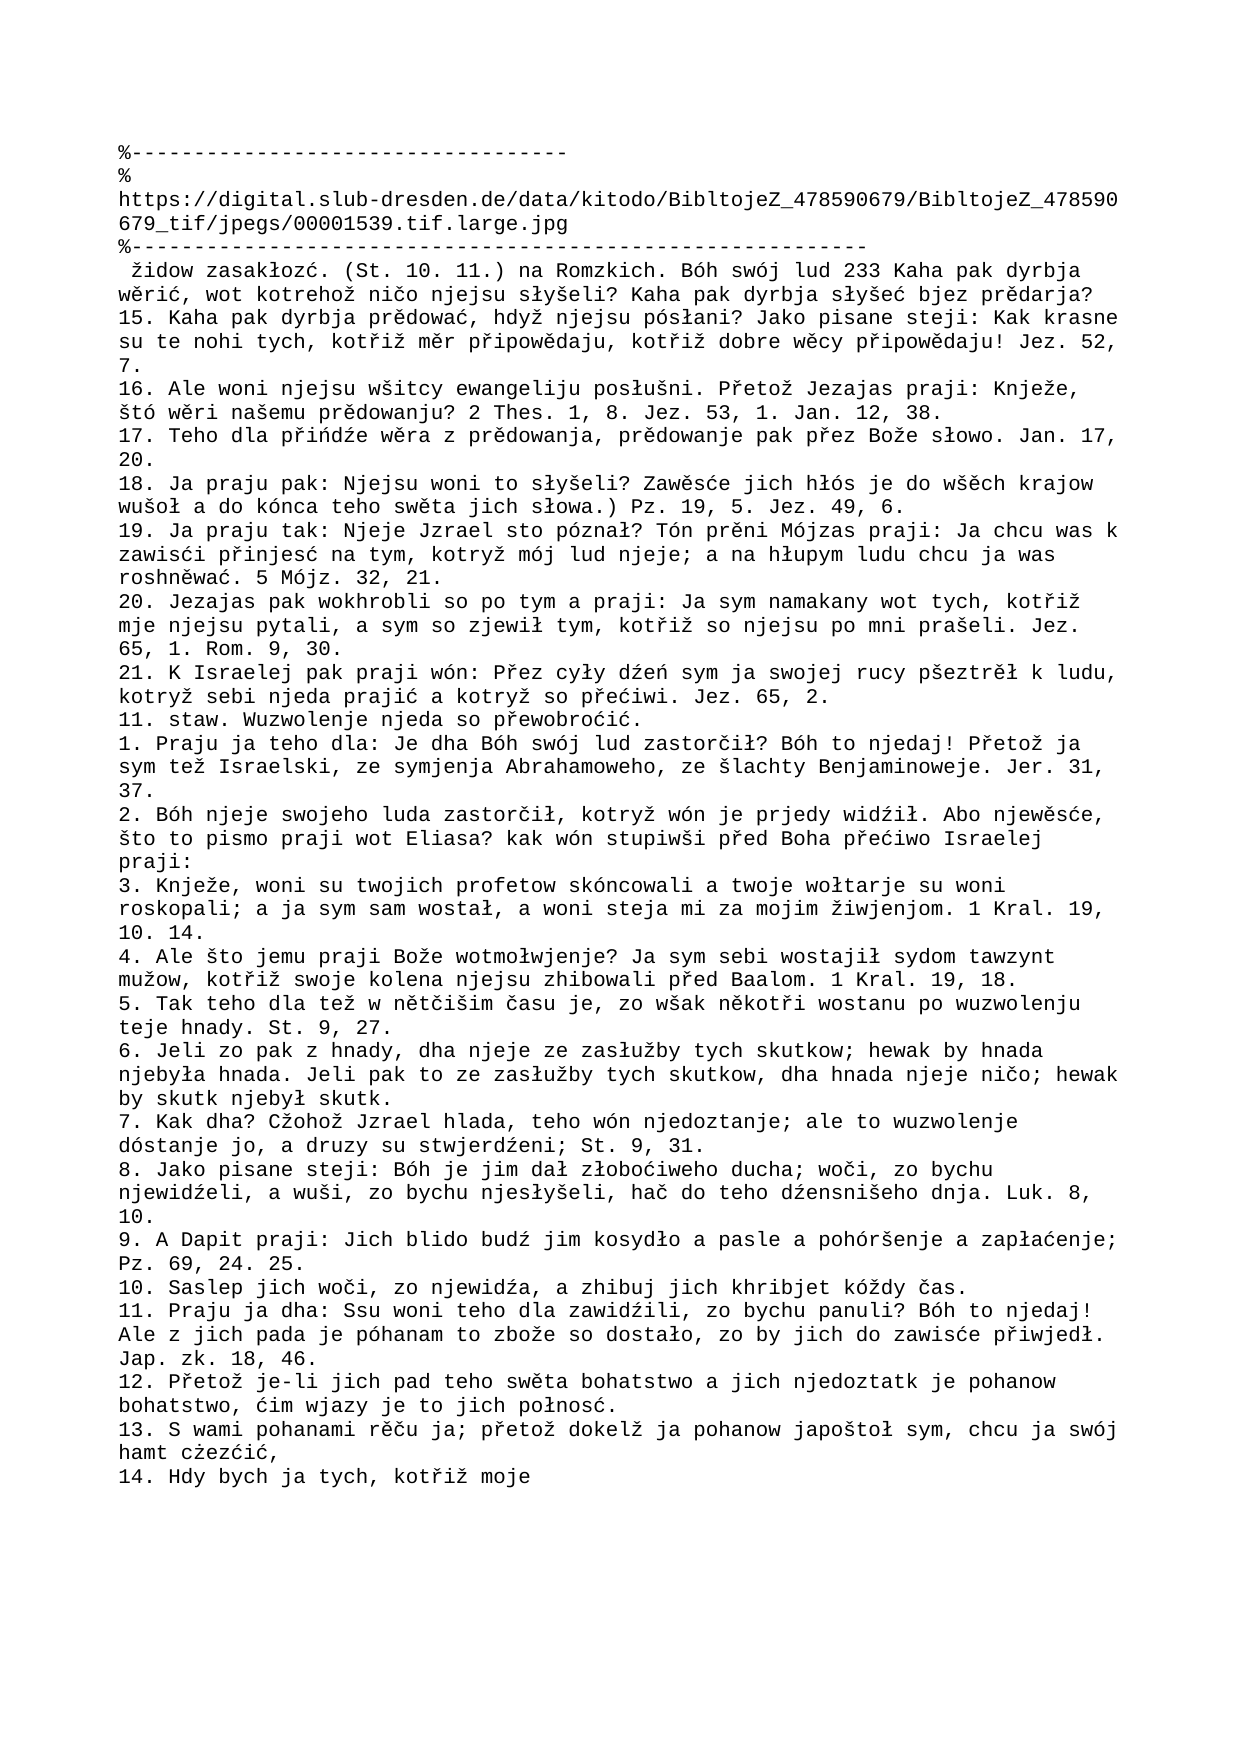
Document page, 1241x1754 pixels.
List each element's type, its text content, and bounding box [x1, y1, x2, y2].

text 10. Saslep jich woči, zo njewidźa, a zhibuj jich khribjet kóždy čas. [118, 1277, 1122, 1300]
text židow zasakłozć. (St. 10. 11.) na Romzkich. Bóh swój lud 233 Kaha pak dyrbja wěrić, wot kotrehož ničo njejsu słyšeli? Kaha pak dyrbja słyšeć bjez prědarja? [118, 260, 1122, 307]
text 2. Bóh njeje swojeho luda zastorčił, kotryž wón je prjedy widźił. Abo njewěsće, što to pismo praji wot Eliasa? kak wón stupiwši před Boha přećiwo Israelej praji: [118, 804, 1122, 875]
text 15. Kaha pak dyrbja prědować, hdyž njejsu pósłani? Jako pisane steji: Kak krasne su te nohi tych, kotřiž měr připowědaju, kotřiž dobre wěcy připowědaju! Jez. 52, 7. [118, 307, 1122, 378]
text 9. A Dapit praji: Jich blido budź jim kosydło a pasle a pohóršenje a zapłaćenje; Pz. 69, 24. 25. [118, 1229, 1122, 1277]
text 11. Praju ja dha: Ssu woni teho dla zawidźili, zo bychu panuli? Bóh to njedaj! Ale z jich pada je póhanam to zbože so dostało, zo by jich do zawisće přiwjedł. Jap. zk. 18, 46. [118, 1300, 1122, 1371]
text %----------------------------------- [118, 142, 1122, 165]
text 14. Hdy bych ja tych, kotřiž moje [118, 1466, 1122, 1489]
text 20. Jezajas pak wokhrobli so po tym a praji: Ja sym namakany wot tych, kotřiž mje njejsu pytali, a sym so zjewił tym, kotřiž so njejsu po mni prašeli. Jez. 65, 1. Rom. 9, 30. [118, 591, 1122, 662]
text 1. Praju ja teho dla: Je dha Bóh swój lud zastorčił? Bóh to njedaj! Přetož ja sym tež Israelski, ze symjenja Abrahamoweho, ze šlachty Benjaminoweje. Jer. 31, 37. [118, 733, 1122, 804]
text 8. Jako pisane steji: Bóh je jim dał złoboćiweho ducha; woči, zo bychu njewidźeli, a wuši, zo bychu njesłyšeli, hač do teho dźensnišeho dnja. Luk. 8, 10. [118, 1158, 1122, 1229]
text 17. Teho dla přińdźe wěra z prědowanja, prědowanje pak přez Bože słowo. Jan. 17, 20. [118, 426, 1122, 473]
text 21. K Israelej pak praji wón: Přez cyły dźeń sym ja swojej rucy pšeztrěł k ludu, kotryž sebi njeda prajić a kotryž so přećiwi. Jez. 65, 2. [118, 662, 1122, 709]
text 4. Ale što jemu praji Bože wotmołwjenje? Ja sym sebi wostajił sydom tawzynt mužow, kotřiž swoje kolena njejsu zhibowali před Baalom. 1 Kral. 19, 18. [118, 946, 1122, 993]
text 18. Ja praju pak: Njejsu woni to słyšeli? Zawěsće jich hłós je do wšěch krajow wušoł a do kónca teho swěta jich słowa.) Pz. 19, 5. Jez. 49, 6. [118, 473, 1122, 520]
text 5. Tak teho dla tež w nětčišim času je, zo wšak někotři wostanu po wuzwolenju teje hnady. St. 9, 27. [118, 993, 1122, 1040]
text 16. Ale woni njejsu wšitcy ewangeliju posłušni. Přetož Jezajas praji: Knježe, štó wěri našemu prědowanju? 2 Thes. 1, 8. Jez. 53, 1. Jan. 12, 38. [118, 378, 1122, 426]
text 12. Přetož je-li jich pad teho swěta bohatstwo a jich njedoztatk je pohanow bohatstwo, ćim wjazy je to jich połnosć. [118, 1371, 1122, 1419]
text 13. S wami pohanami rěču ja; přetož dokelž ja pohanow japoštoł sym, chcu ja swój hamt cżezćić, [118, 1419, 1122, 1466]
text 3. Knježe, woni su twojich profetow skóncowali a twoje wołtarje su woni roskopali; a ja sym sam wostał, a woni steja mi za mojim žiwjenjom. 1 Kral. 19, 10. 14. [118, 875, 1122, 946]
text %----------------------------------------------------------- [118, 236, 1122, 260]
text 11. staw. Wuzwolenje njeda so přewobroćić. [118, 709, 1122, 733]
text 7. Kak dha? Cžohož Jzrael hlada, teho wón njedoztanje; ale to wuzwolenje dóstanje jo, a druzy su stwjerdźeni; St. 9, 31. [118, 1111, 1122, 1158]
text 19. Ja praju tak: Njeje Jzrael sto póznał? Tón prěni Mójzas praji: Ja chcu was k zawisći přinjesć na tym, kotryž mój lud njeje; a na hłupym ludu chcu ja was roshněwać. 5 Mójz. 32, 21. [118, 520, 1122, 591]
text % https://digital.slub-dresden.de/data/kitodo/BibltojeZ_478590679/BibltojeZ_478590679_tif/jpegs/00001539.tif.large.jpg [118, 165, 1122, 236]
text 6. Jeli zo pak z hnady, dha njeje ze zasłužby tych skutkow; hewak by hnada njebyła hnada. Jeli pak to ze zasłužby tych skutkow, dha hnada njeje ničo; hewak by skutk njebył skutk. [118, 1040, 1122, 1111]
